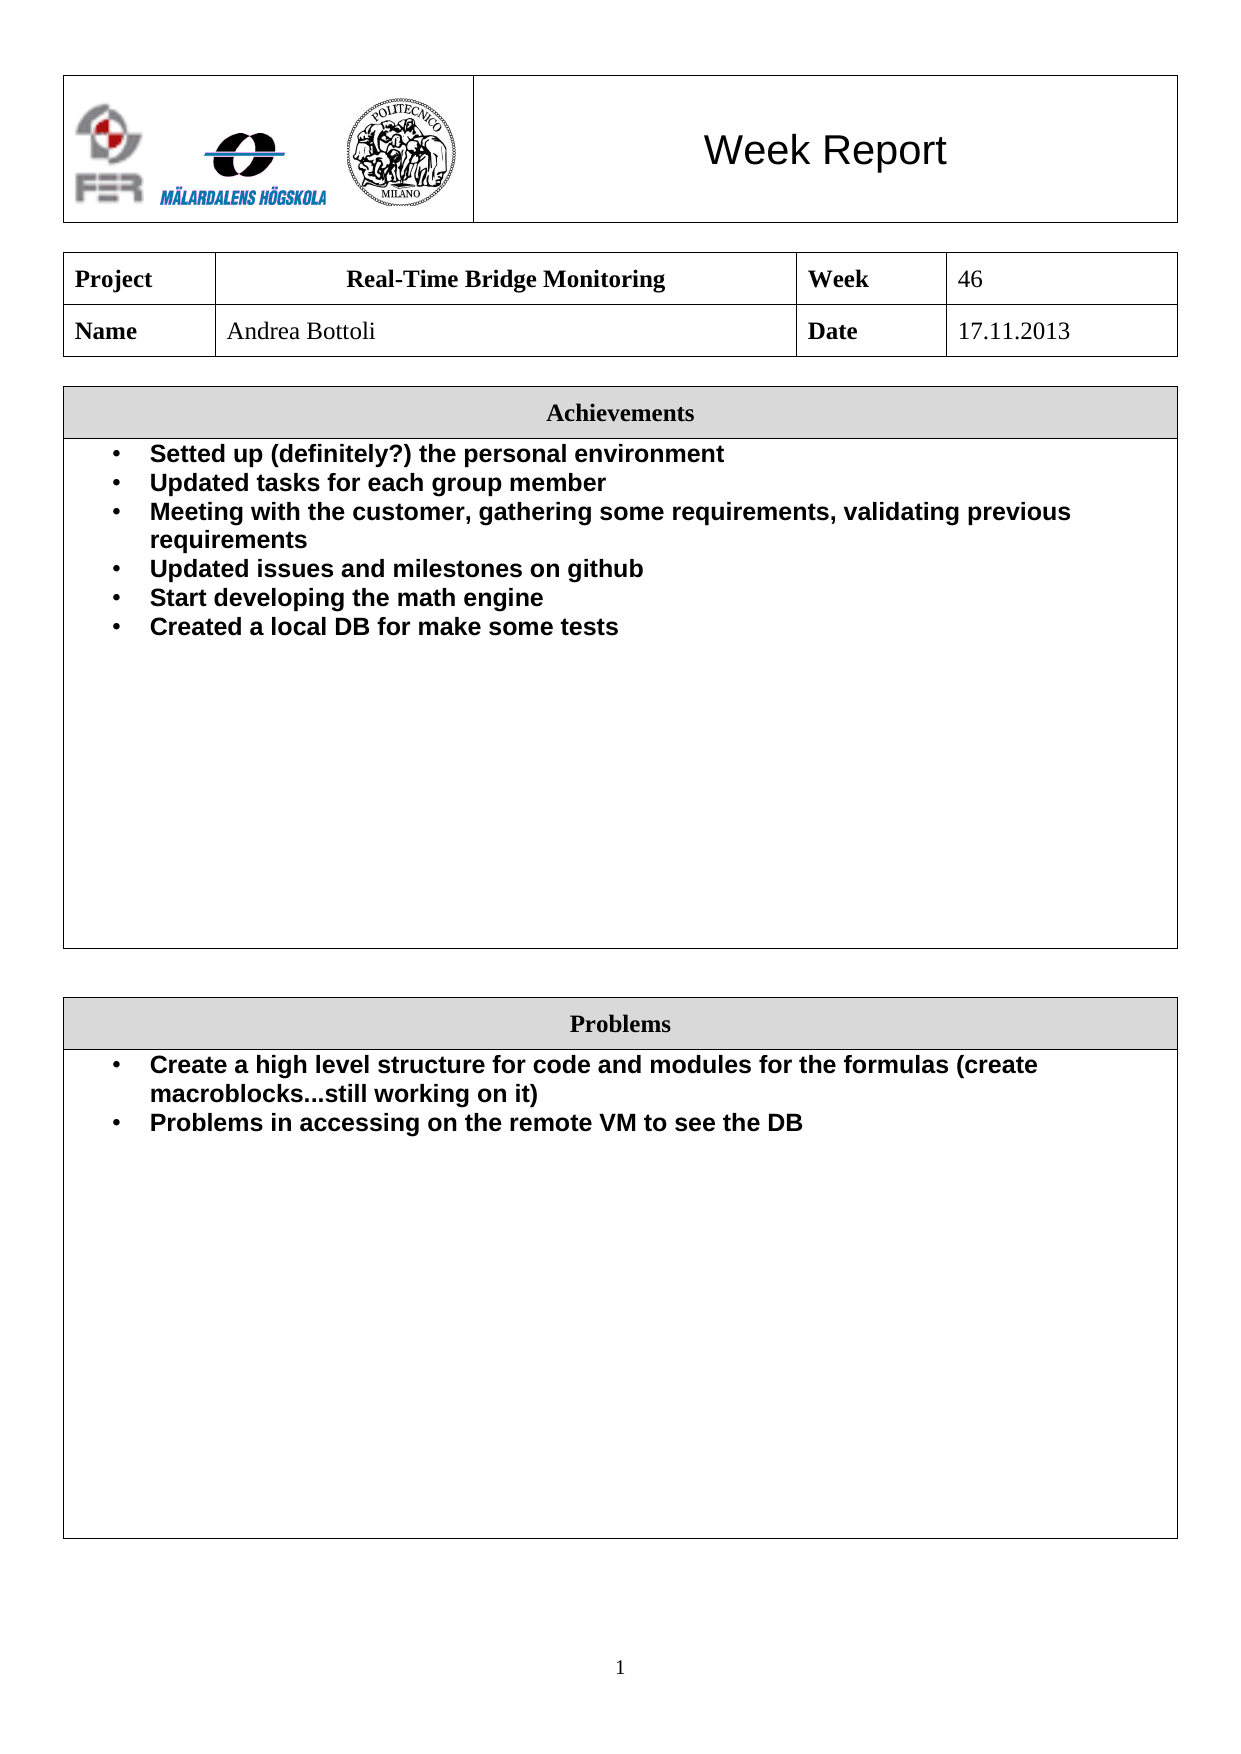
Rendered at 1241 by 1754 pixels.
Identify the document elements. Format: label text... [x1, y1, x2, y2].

table_cell [712, 223, 946, 252]
table_cell Project [64, 253, 215, 304]
picture [160, 133, 326, 205]
table_cell Andrea Bottoli [216, 305, 796, 356]
table_header Problems [64, 998, 1177, 1049]
picture [74, 90, 144, 217]
table_cell Date [797, 305, 946, 356]
table_cell Setted up (definitely?) the personal environment Updated tasks for each group member Meeting with the customer, gathering some requirements, validating previous requirements Updated issues and milestones on github Start developing the math engine Created a local DB for make some tests [64, 439, 1177, 948]
table_header Week Report [474, 76, 1177, 222]
table_header [64, 76, 473, 222]
table_cell [63, 223, 215, 252]
table_cell [63, 357, 1177, 386]
picture [347, 98, 457, 206]
table_cell [946, 223, 1177, 252]
table_cell Week [797, 253, 946, 304]
table_cell 17.11.2013 [947, 305, 1177, 356]
table_cell 46 [947, 253, 1177, 304]
table_cell Achievements [64, 387, 1177, 438]
table_cell [215, 223, 712, 252]
table_cell Real-Time Bridge Monitoring [216, 253, 796, 304]
table_cell Name [64, 305, 215, 356]
table_cell Create a high level structure for code and modules for the formulas (create macroblocks...still working on it) Problems in accessing on the remote VM to see the DB [64, 1050, 1177, 1537]
